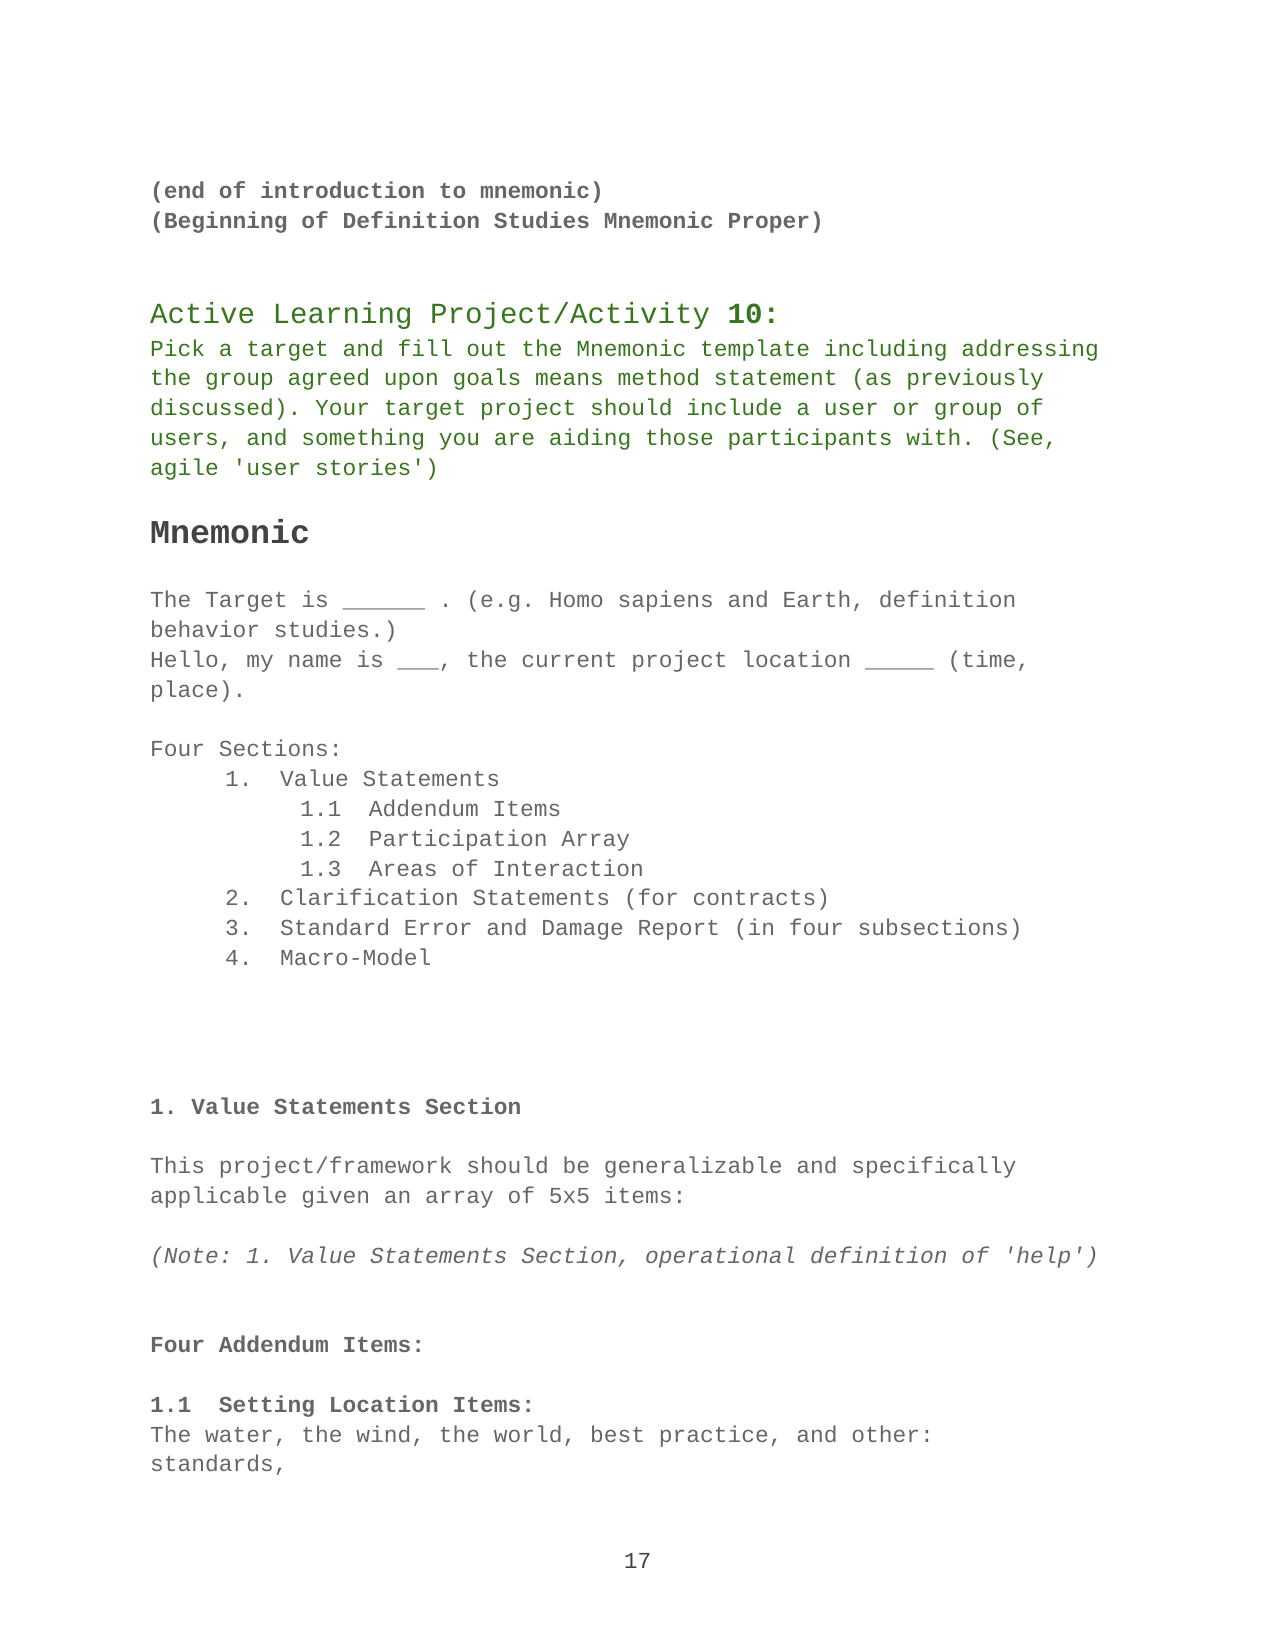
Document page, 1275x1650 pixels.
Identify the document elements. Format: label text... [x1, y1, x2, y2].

text Hello, my name is ___, the current project location _____ (time, place). [150, 648, 1125, 704]
text Mnemonic [150, 516, 1125, 553]
text 4. Macro-Model [225, 946, 1125, 972]
text 1.3 Areas of Interaction [225, 857, 1125, 883]
text 1. Value Statements Section [150, 1095, 1125, 1121]
text (Note: 1. Value Statements Section, operational definition of 'help') [150, 1244, 1125, 1270]
text 1. Value Statements [225, 768, 1125, 793]
text standards, [150, 1453, 1125, 1479]
text 1.1 Addendum Items [300, 797, 1125, 823]
text 1.1 Setting Location Items: [150, 1393, 1125, 1419]
text 2. Clarification Statements (for contracts) [225, 887, 1125, 913]
text Four Addendum Items: [150, 1334, 1125, 1359]
text 1.2 Participation Array [300, 827, 1125, 853]
text Pick a target and fill out the Mnemonic template including addressing the group agreed upon goals means method statement (as previously discussed). Your target project should include a user or group of users, and something you are aiding those participants with. (See, agile 'user stories') [150, 337, 1125, 482]
text 3. Standard Error and Damage Report (in four subsections) [225, 917, 1125, 942]
text This project/framework should be generalizable and specifically applicable given an array of 5x5 items: [150, 1155, 1125, 1211]
text (end of introduction to mnemonic) [150, 180, 1125, 206]
text The Target is ______ . (e.g. Homo sapiens and Earth, definition behavior studies.) [150, 589, 1125, 644]
text Active Learning Project/Activity 10: [150, 299, 1125, 332]
text (Beginning of Definition Studies Mnemonic Proper) [150, 209, 1125, 236]
text Four Sections: [150, 738, 1125, 764]
text The water, the wind, the world, best practice, and other: [150, 1423, 1125, 1449]
